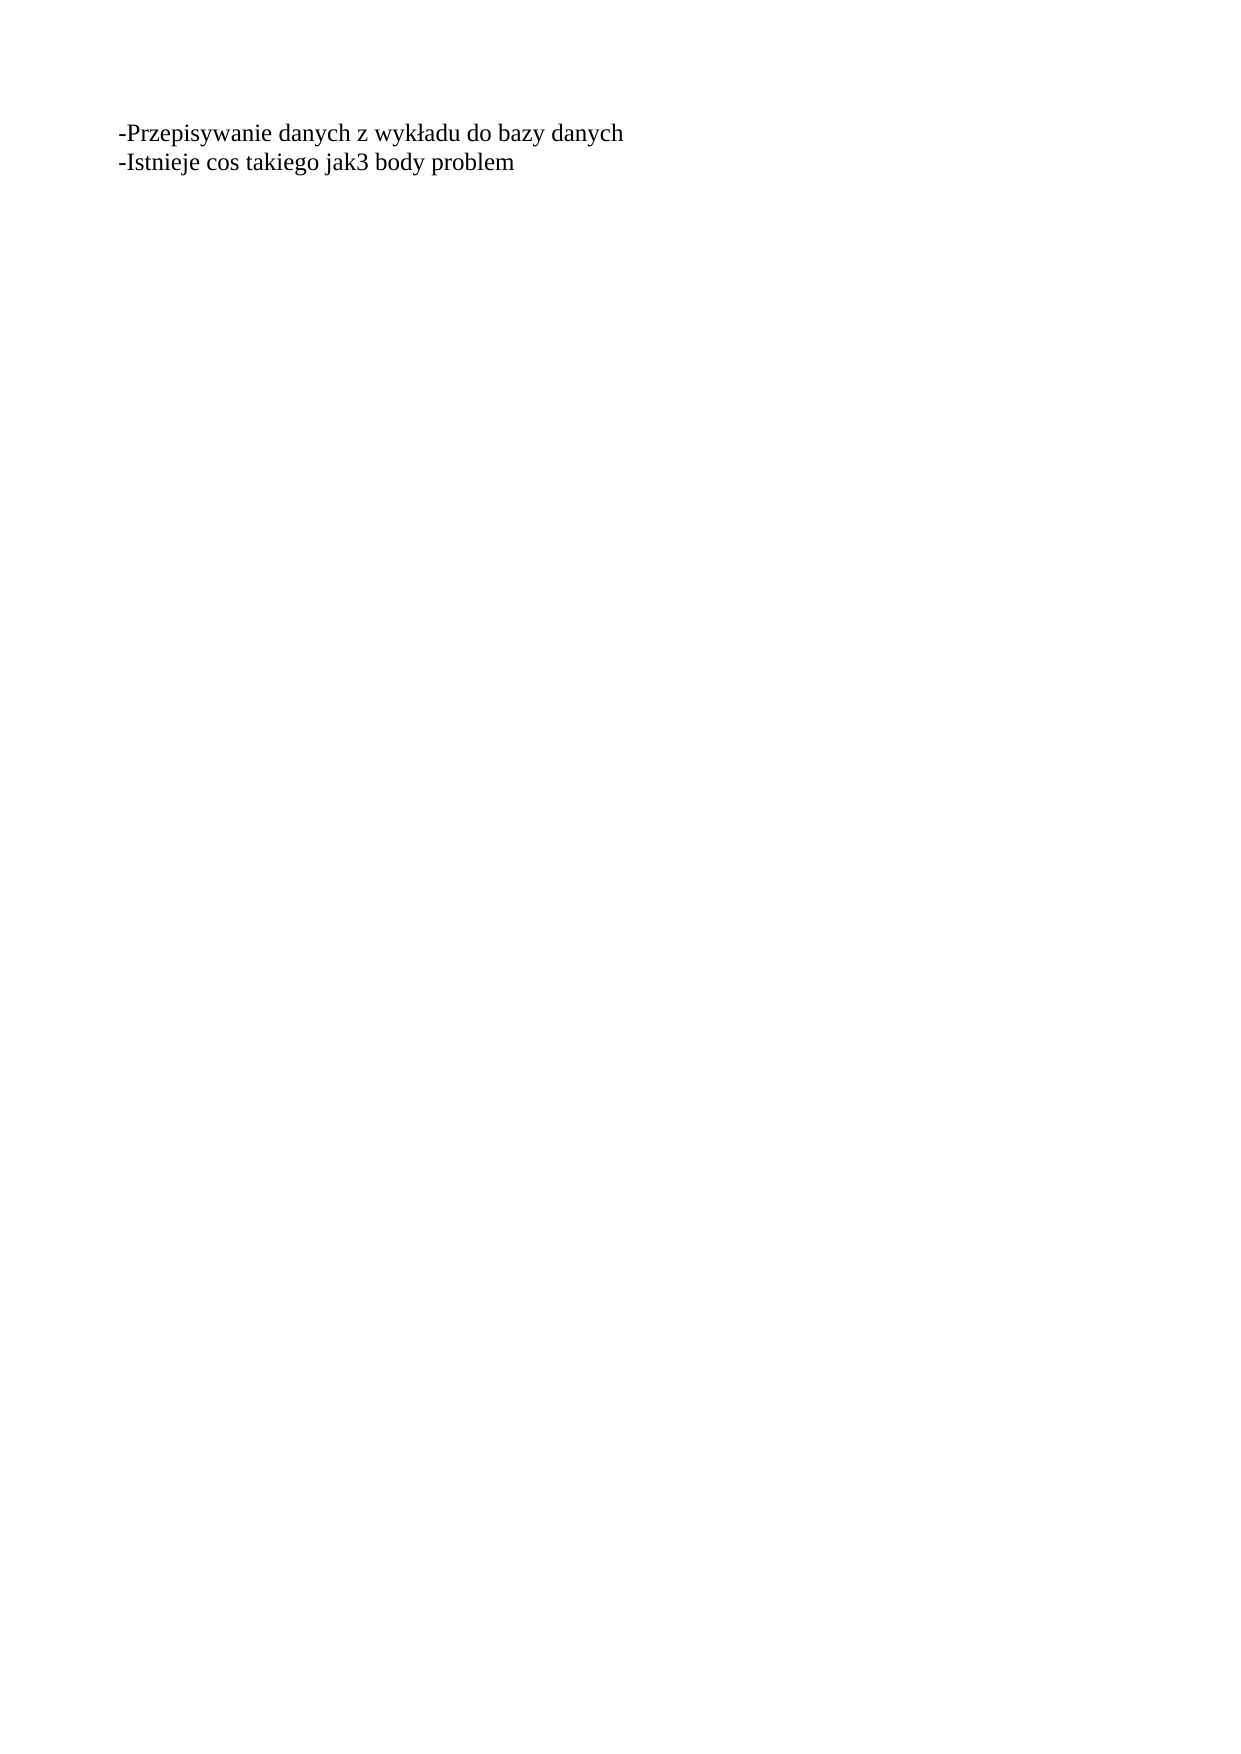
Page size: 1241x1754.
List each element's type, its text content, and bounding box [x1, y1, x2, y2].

text -Przepisywanie danych z wykładu do bazy danych [118, 118, 1122, 147]
text -Istnieje cos takiego jak3 body problem [118, 147, 1122, 176]
